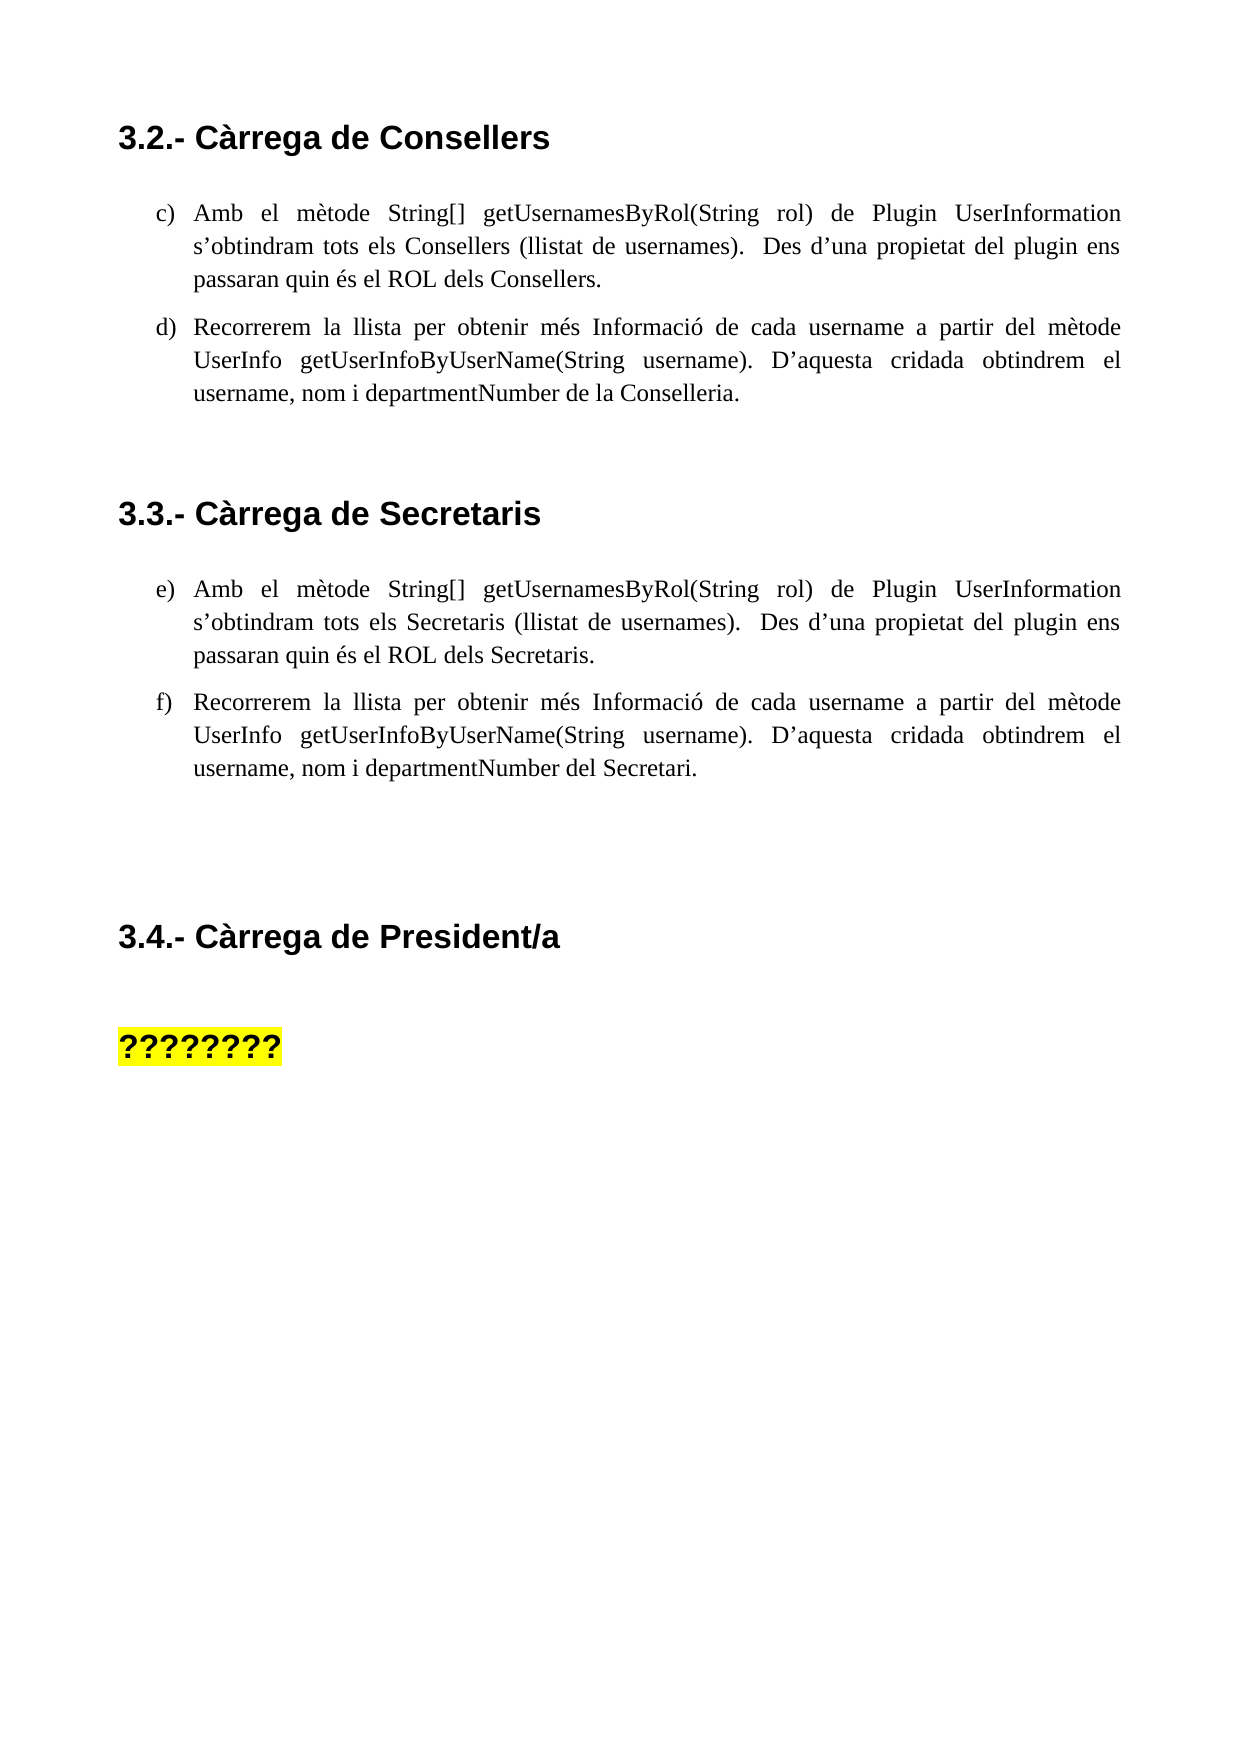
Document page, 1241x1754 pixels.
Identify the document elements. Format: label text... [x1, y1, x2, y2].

subtitle Càrrega de Secretaris [118, 494, 1122, 532]
subtitle Càrrega de Consellers [118, 118, 1122, 157]
list Recorrerem la llista per obtenir més Informació de cada username a partir del mètode UserInfo getUserInfoByUserName(String username). D’aquesta cridada obtindrem el username, nom i departmentNumber de la Conselleria. [156, 312, 1122, 406]
list Amb el mètode String[] getUsernamesByRol(String rol) de Plugin UserInformation s’obtindram tots els Consellers (llistat de usernames). Des d’una propietat del plugin ens passaran quin és el ROL dels Consellers. [156, 198, 1122, 293]
list Amb el mètode String[] getUsernamesByRol(String rol) de Plugin UserInformation s’obtindram tots els Secretaris (llistat de usernames). Des d’una propietat del plugin ens passaran quin és el ROL dels Secretaris. [156, 574, 1122, 668]
subtitle Càrrega de President/a [118, 917, 1122, 956]
text ???????? [118, 1027, 1122, 1066]
list Recorrerem la llista per obtenir més Informació de cada username a partir del mètode UserInfo getUserInfoByUserName(String username). D’aquesta cridada obtindrem el username, nom i departmentNumber del Secretari. [156, 687, 1122, 782]
